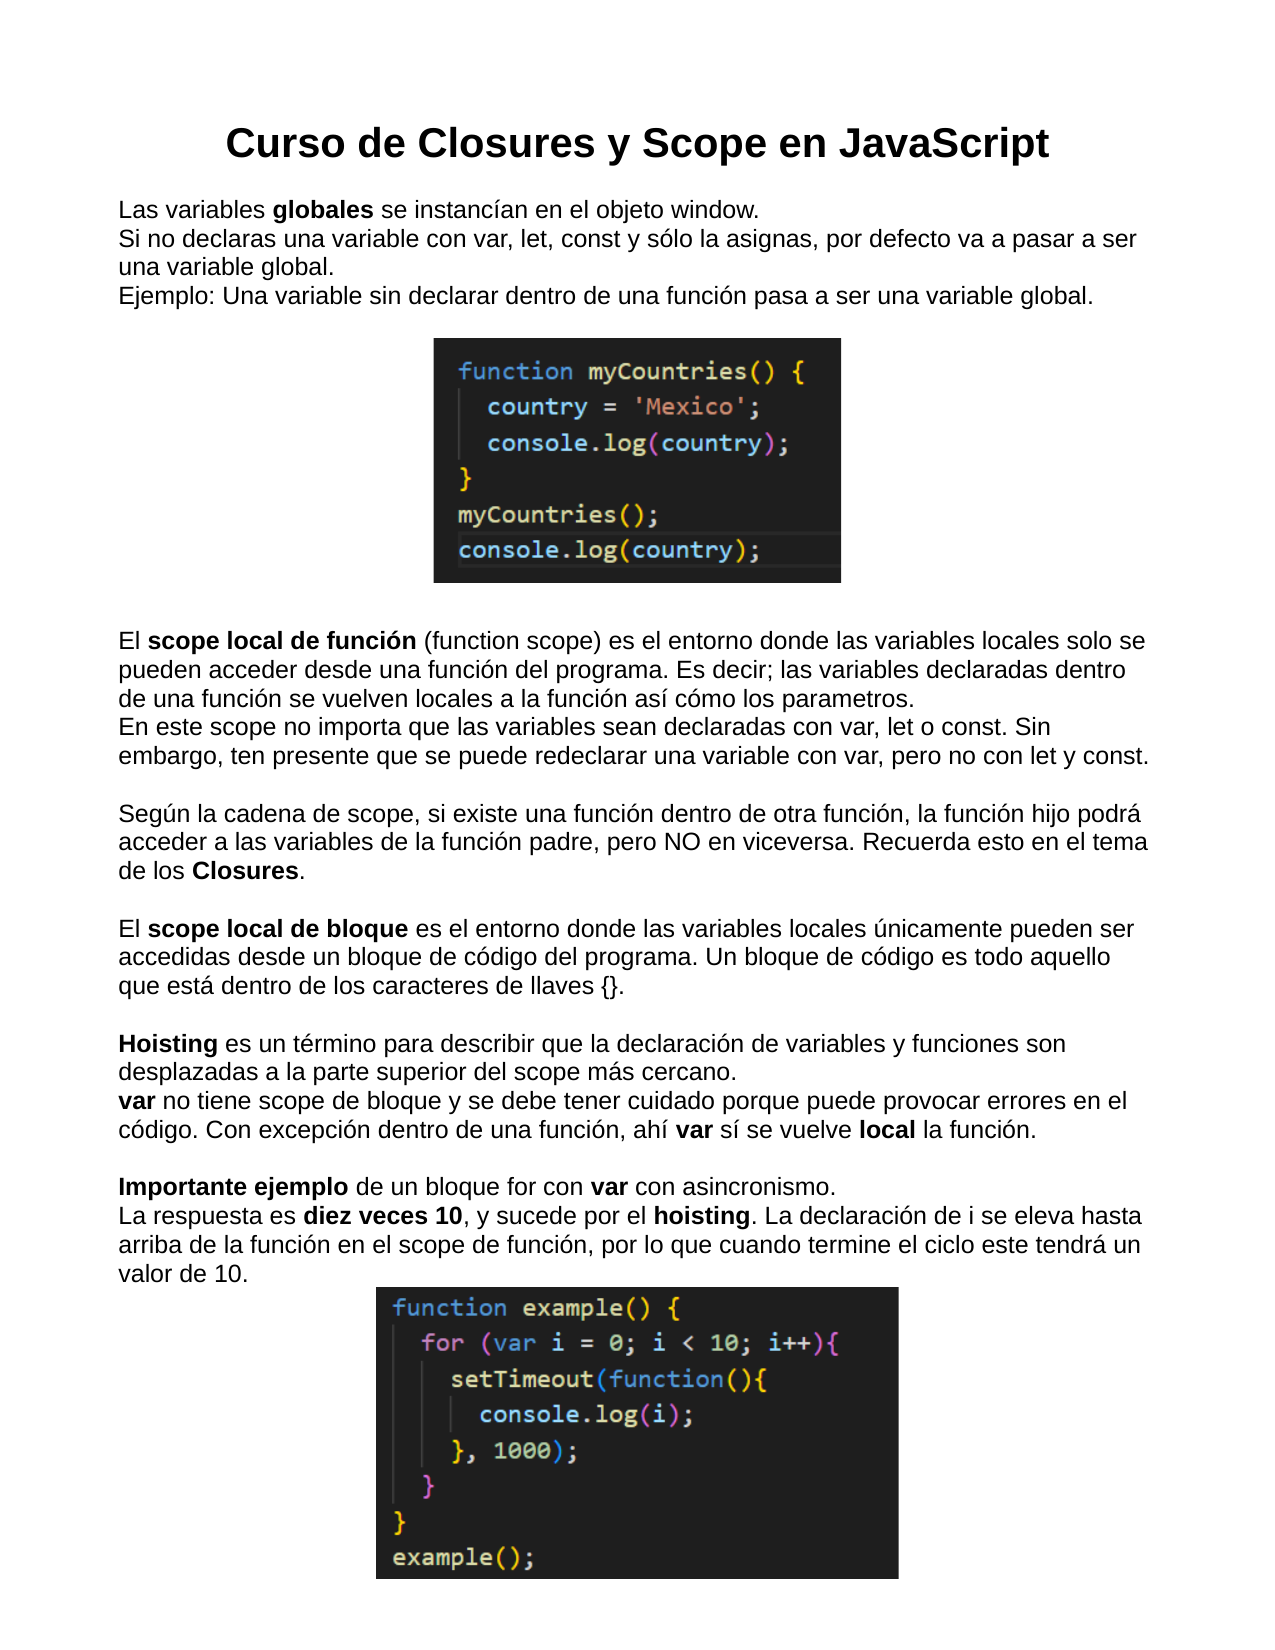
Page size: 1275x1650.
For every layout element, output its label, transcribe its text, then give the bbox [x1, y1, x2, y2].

text Según la cadena de scope, si existe una función dentro de otra función, la función hijo podrá acceder a las variables de la función padre, pero NO en viceversa. Recuerda esto en el tema de los Closures. [118, 798, 1157, 885]
text El scope local de bloque es el entorno donde las variables locales únicamente pueden ser accedidas desde un bloque de código del programa. Un bloque de código es todo aquello que está dentro de los caracteres de llaves {}. [118, 913, 1157, 1000]
text El scope local de función (function scope) es el entorno donde las variables locales solo se pueden acceder desde una función del programa. Es decir; las variables declaradas dentro de una función se vuelven locales a la función así cómo los parametros. [118, 626, 1157, 712]
text En este scope no importa que las variables sean declaradas con var, let o const. Sin embargo, ten presente que se puede redeclarar una variable con var, pero no con let y const. [118, 712, 1157, 770]
text Curso de Closures y Scope en JavaScript [118, 118, 1157, 166]
text Las variables globales se instancían en el objeto window. [118, 195, 1157, 223]
text Hoisting es un término para describir que la declaración de variables y funciones son desplazadas a la parte superior del scope más cercano. [118, 1028, 1157, 1086]
text Ejemplo: Una variable sin declarar dentro de una función pasa a ser una variable global. [118, 281, 1157, 310]
text La respuesta es diez veces 10, y sucede por el hoisting. La declaración de i se eleva hasta arriba de la función en el scope de función, por lo que cuando termine el ciclo este tendrá un valor de 10. [118, 1201, 1157, 1287]
picture [376, 1287, 899, 1579]
text var no tiene scope de bloque y se debe tener cuidado porque puede provocar errores en el código. Con excepción dentro de una función, ahí var sí se vuelve local la función. [118, 1086, 1157, 1143]
text Importante ejemplo de un bloque for con var con asincronismo. [118, 1172, 1157, 1201]
picture [433, 338, 842, 583]
text Si no declaras una variable con var, let, const y sólo la asignas, por defecto va a pasar a ser una variable global. [118, 223, 1157, 281]
